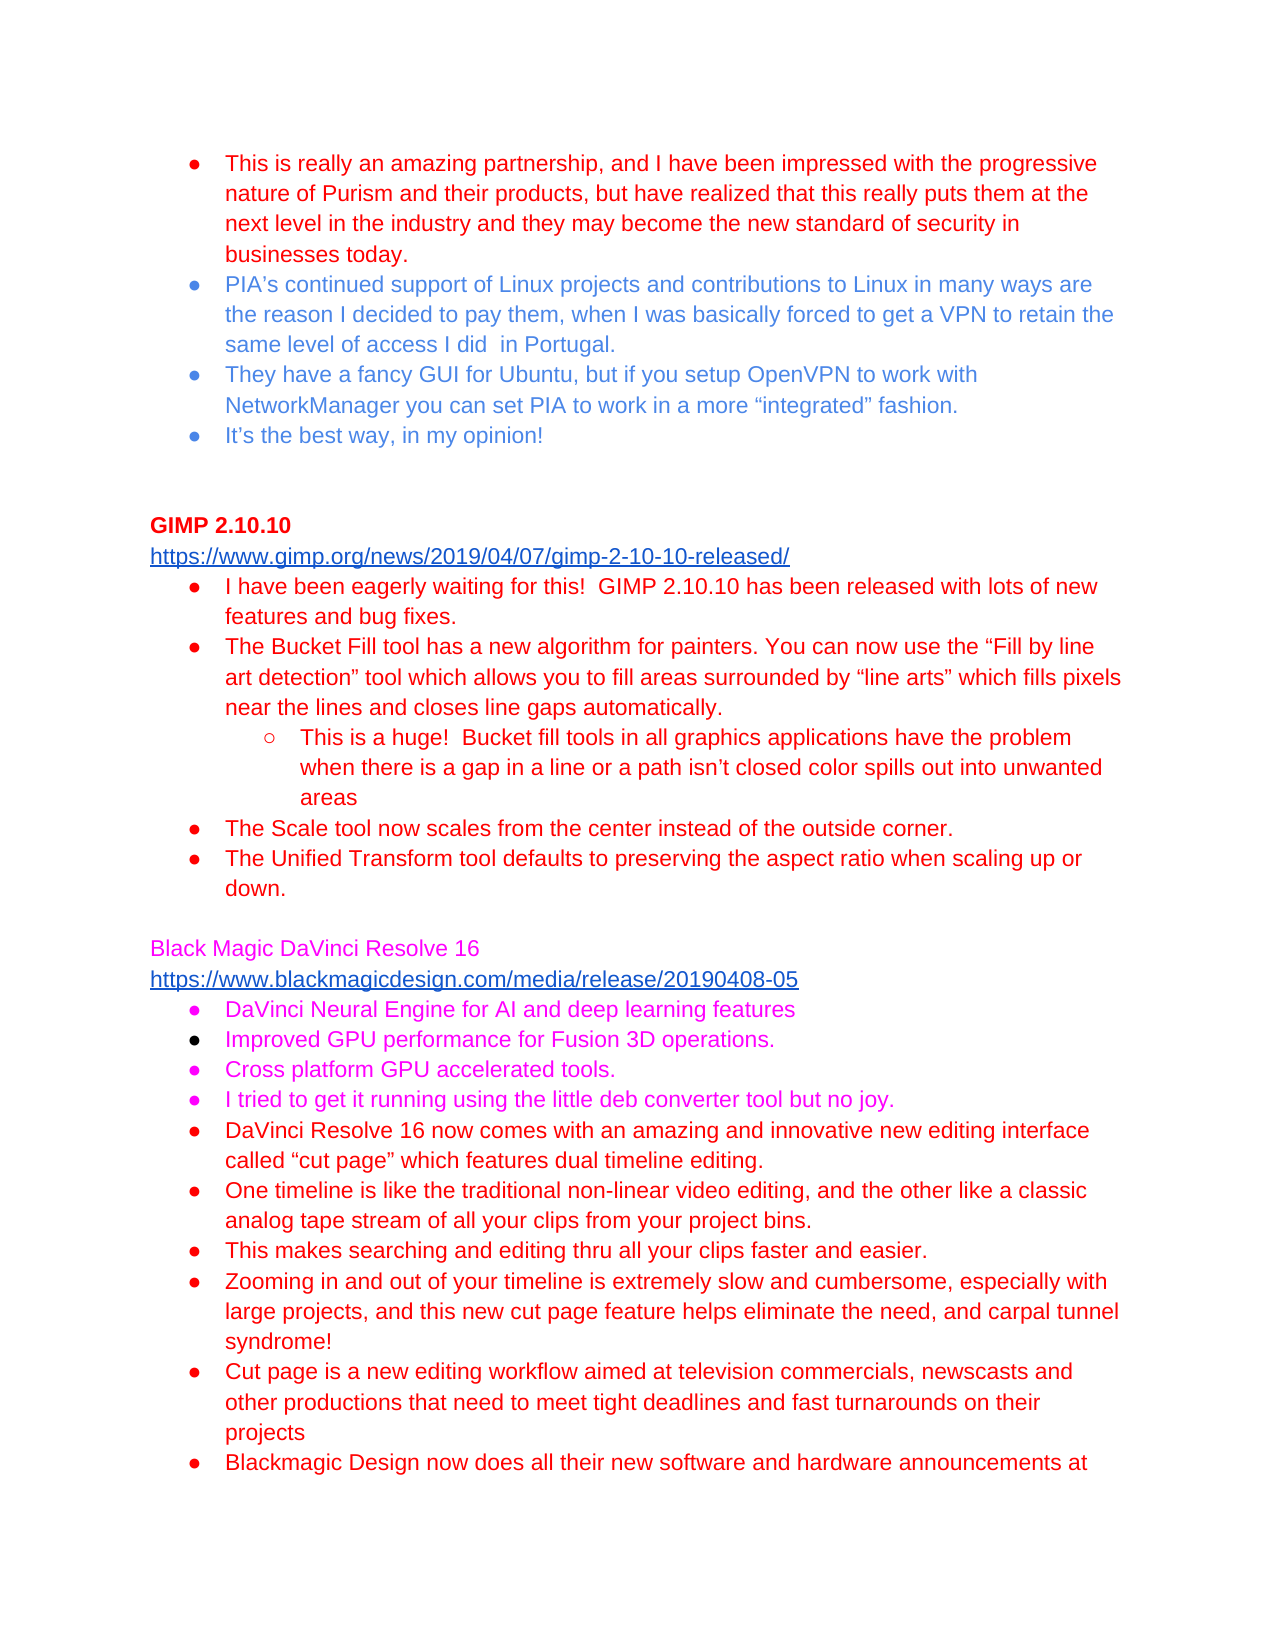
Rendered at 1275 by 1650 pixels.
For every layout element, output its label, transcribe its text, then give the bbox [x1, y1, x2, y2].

list Cut page is a new editing workflow aimed at television commercials, newscasts and other productions that need to meet tight deadlines and fast turnarounds on their projects [187, 1358, 1125, 1445]
text GIMP 2.10.10 [150, 512, 1125, 539]
list The Scale tool now scales from the center instead of the outside corner. [187, 814, 1125, 841]
list The Bucket Fill tool has a new algorithm for painters. You can now use the “Fill by line art detection” tool which allows you to fill areas surrounded by “line arts” which fills pixels near the lines and closes line gaps automatically. [187, 633, 1125, 720]
text Black Magic DaVinci Resolve 16 [150, 935, 1125, 962]
list They have a fancy GUI for Ubuntu, but if you setup OpenVPN to work with NetworkManager you can set PIA to work in a more “integrated” fashion. [187, 361, 1125, 418]
list The Unified Transform tool defaults to preserving the aspect ratio when scaling up or down. [187, 845, 1125, 901]
list It’s the best way, in my opinion! [187, 422, 1125, 448]
list Improved GPU performance for Fusion 3D operations. [187, 1026, 1125, 1052]
list Zooming in and out of your timeline is extremely slow and cumbersome, especially with large projects, and this new cut page feature helps eliminate the need, and carpal tunnel syndrome! [187, 1268, 1125, 1354]
list Cross platform GPU accelerated tools. [187, 1056, 1125, 1083]
list This is a huge! Bucket fill tools in all graphics applications have the problem when there is a gap in a line or a path isn’t closed color spills out into unwanted areas [262, 724, 1125, 811]
list This makes searching and editing thru all your clips faster and easier. [187, 1237, 1125, 1264]
list Blackmagic Design now does all their new software and hardware announcements at [187, 1449, 1125, 1475]
list I tried to get it running using the little deb converter tool but no joy. [187, 1086, 1125, 1113]
list This is really an amazing partnership, and I have been impressed with the progressive nature of Purism and their products, but have realized that this really puts them at the next level in the industry and they may become the new standard of security in businesses today. [187, 150, 1125, 267]
list I have been eagerly waiting for this! GIMP 2.10.10 has been released with lots of new features and bug fixes. [187, 573, 1125, 629]
list DaVinci Resolve 16 now comes with an amazing and innovative new editing interface called “cut page” which features dual timeline editing. [187, 1117, 1125, 1173]
text https://www.blackmagicdesign.com/media/release/20190408-05 [150, 966, 1125, 992]
text https://www.gimp.org/news/2019/04/07/gimp-2-10-10-released/ [150, 543, 1125, 569]
list One timeline is like the traditional non-linear video editing, and the other like a classic analog tape stream of all your clips from your project bins. [187, 1177, 1125, 1234]
list PIA’s continued support of Linux projects and contributions to Linux in many ways are the reason I decided to pay them, when I was basically forced to get a VPN to retain the same level of access I did in Portugal. [187, 271, 1125, 358]
list DaVinci Neural Engine for AI and deep learning features [187, 996, 1125, 1022]
